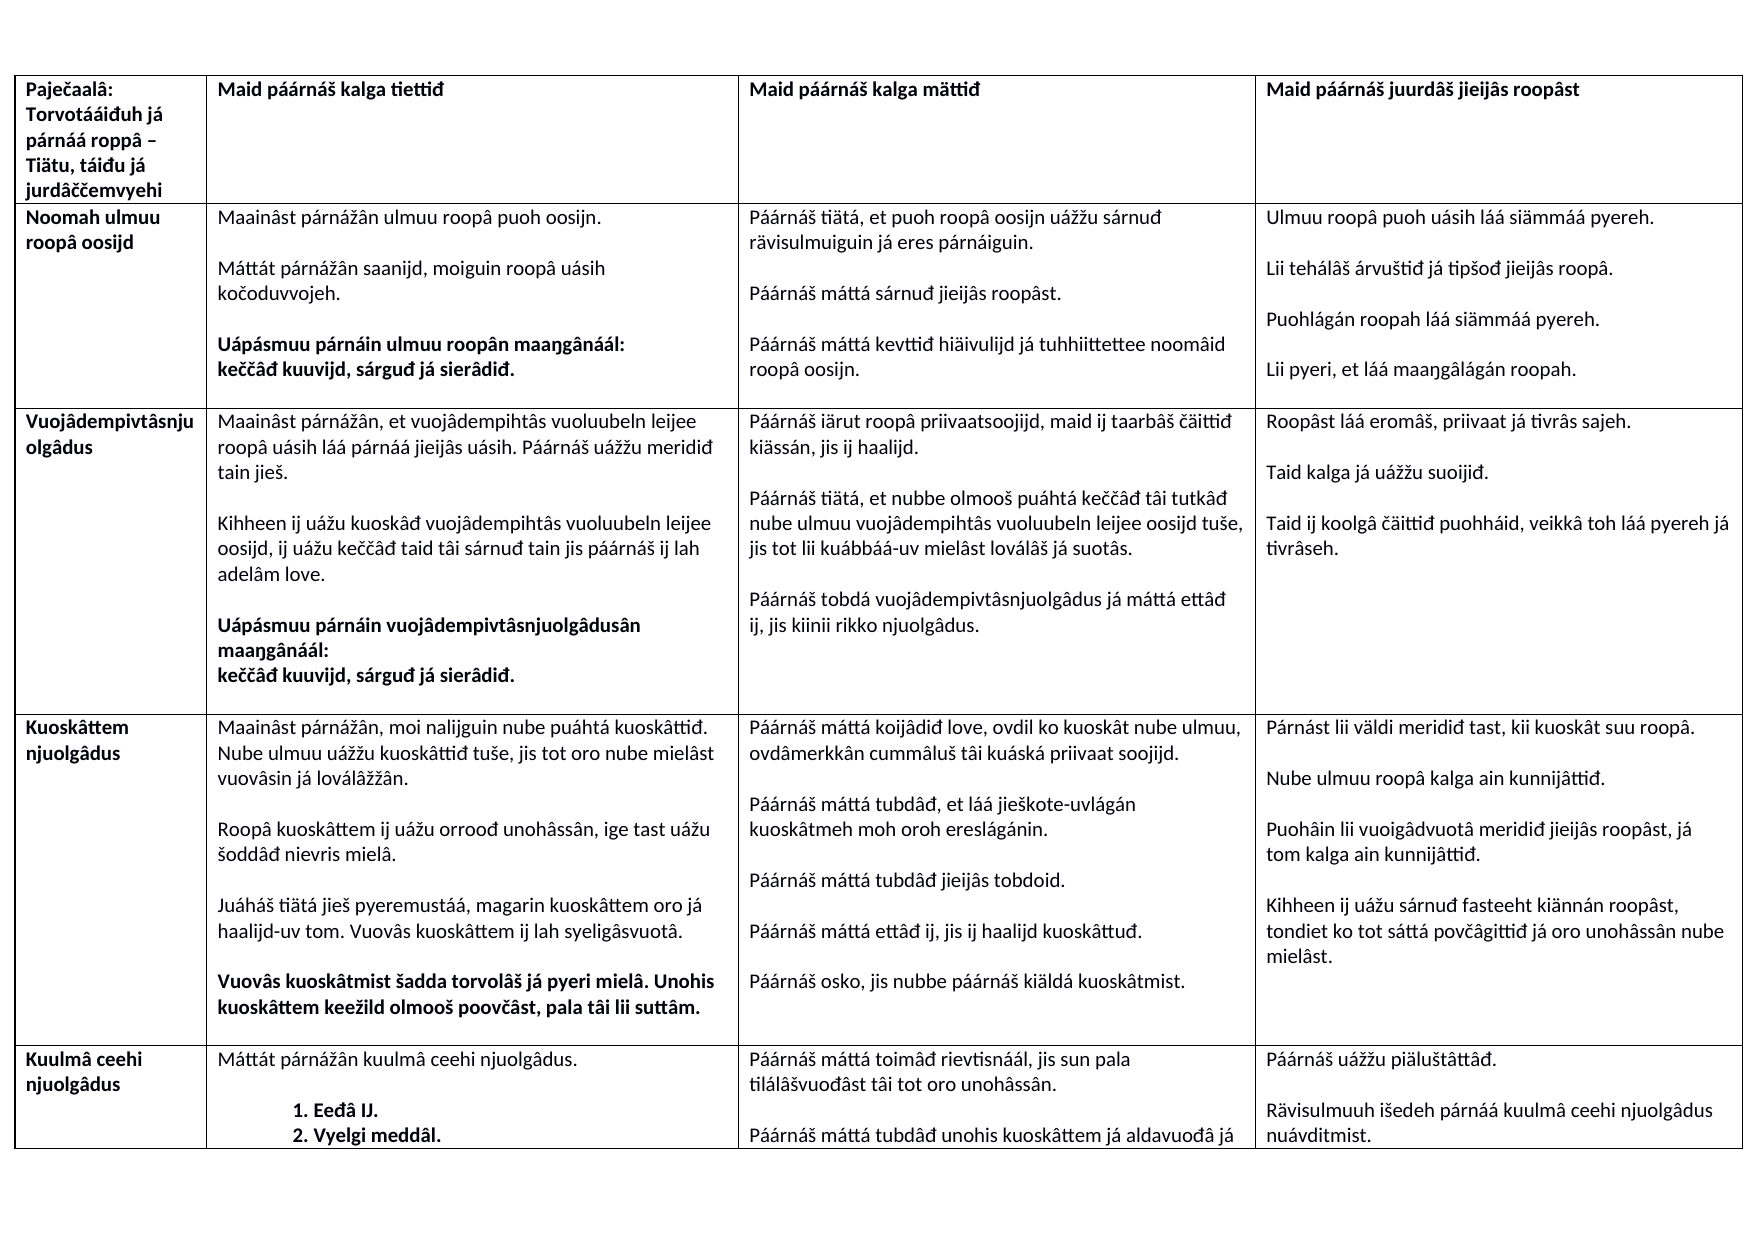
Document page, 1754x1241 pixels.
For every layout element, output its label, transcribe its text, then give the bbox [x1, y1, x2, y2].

table_cell Maainâst párnážân, moi nalijguin nube puáhtá kuoskâttiđ. Nube ulmuu uážžu kuoskâttiđ tuše, jis tot oro nube mielâst vuovâsin já loválâžžân. Roopâ kuoskâttem ij uážu orroođ unohâssân, ige tast uážu šoddâđ nievris mielâ. Juáháš tiätá jieš pyeremustáá, magarin kuoskâttem oro já haalijd-uv tom. Vuovâs kuoskâttem ij lah syeligâsvuotâ. Vuovâs kuoskâtmist šadda torvolâš já pyeri mielâ. Unohis kuoskâttem keežild olmooš poovčâst, pala tâi lii suttâm. [207, 715, 738, 1045]
table_cell Párnást lii väldi meridiđ tast, kii kuoskât suu roopâ. Nube ulmuu roopâ kalga ain kunnijâttiđ. Puohâin lii vuoigâdvuotâ meridiđ jieijâs roopâst, já tom kalga ain kunnijâttiđ. Kihheen ij uážu sárnuđ fasteeht kiännán roopâst, tondiet ko tot sáttá povčâgittiđ já oro unohâssân nube mielâst. [1256, 715, 1742, 1045]
table_header Maid páárnáš kalga mättiđ [739, 76, 1255, 203]
table_cell Kuulmâ ceehi njuolgâdus [16, 1046, 206, 1148]
table_cell Páárnáš uážžu piäluštâttâđ. Rävisulmuuh išedeh párnáá kuulmâ ceehi njuolgâdus nuávditmist. [1256, 1046, 1742, 1148]
table_header Paječaalâ: Torvotááiđuh já párnáá roppâ – Tiätu, táiđu já jurdâččemvyehi [16, 76, 206, 203]
table_cell Ulmuu roopâ puoh uásih láá siämmáá pyereh. Lii tehálâš árvuštiđ já tipšođ jieijâs roopâ. Puohlágán roopah láá siämmáá pyereh. Lii pyeri, et láá maaŋgâlágán roopah. [1256, 204, 1742, 407]
table_cell Noomah ulmuu roopâ oosijd [16, 204, 206, 407]
table_cell Páárnáš tiätá, et puoh roopâ oosijn uážžu sárnuđ rävisulmuiguin já eres párnáiguin. Páárnáš máttá sárnuđ jieijâs roopâst. Páárnáš máttá kevttiđ hiäivulijd já tuhhiittettee noomâid roopâ oosijn. [739, 204, 1255, 407]
table_cell Vuojâdempivtâsnjuolgâdus [16, 409, 206, 713]
table_cell Maainâst párnážân, et vuojâdempihtâs vuoluubeln leijee roopâ uásih láá párnáá jieijâs uásih. Páárnáš uážžu meridiđ tain jieš. Kihheen ij uážu kuoskâđ vuojâdempihtâs vuoluubeln leijee oosijd, ij uážu keččâđ taid tâi sárnuđ tain jis páárnáš ij lah adelâm love. Uápásmuu párnáin vuojâdempivtâsnjuolgâdusân maaŋgânáál: keččâđ kuuvijd, sárguđ já sierâdiđ. [207, 409, 738, 713]
table_cell Maainâst párnážân ulmuu roopâ puoh oosijn. Máttát párnážân saanijd, moiguin roopâ uásih kočoduvvojeh. Uápásmuu párnáin ulmuu roopân maaŋgânáál: keččâđ kuuvijd, sárguđ já sierâdiđ. [207, 204, 738, 407]
table_cell Páárnáš iärut roopâ priivaatsoojijd, maid ij taarbâš čäittiđ kiässán, jis ij haalijd. Páárnáš tiätá, et nubbe olmooš puáhtá keččâđ tâi tutkâđ nube ulmuu vuojâdempihtâs vuoluubeln leijee oosijd tuše, jis tot lii kuábbáá-uv mielâst loválâš já suotâs. Páárnáš tobdá vuojâdempivtâsnjuolgâdus já máttá ettâđ ij, jis kiinii rikko njuolgâdus. [739, 409, 1255, 713]
table_header Maid páárnáš juurdâš jieijâs roopâst [1256, 76, 1742, 203]
table_cell Páárnáš máttá koijâdiđ love, ovdil ko kuoskât nube ulmuu, ovdâmerkkân cummâluš tâi kuáská priivaat soojijd. Páárnáš máttá tubdâđ, et láá jieškote-uvlágán kuoskâtmeh moh oroh ereslágánin. Páárnáš máttá tubdâđ jieijâs tobdoid. Páárnáš máttá ettâđ ij, jis ij haalijd kuoskâttuđ. Páárnáš osko, jis nubbe páárnáš kiäldá kuoskâtmist. [739, 715, 1255, 1045]
table_header Maid páárnáš kalga tiettiđ [207, 76, 738, 203]
table_cell Roopâst láá eromâš, priivaat já tivrâs sajeh. Taid kalga já uážžu suoijiđ. Taid ij koolgâ čäittiđ puohháid, veikkâ toh láá pyereh já tivrâseh. [1256, 409, 1742, 713]
table_cell Kuoskâttem njuolgâdus [16, 715, 206, 1045]
table_cell Páárnáš máttá toimâđ rievtisnáál, jis sun pala tilálâšvuođâst tâi tot oro unohâssân. Páárnáš máttá tubdâđ unohis kuoskâttem já aldavuođâ já [739, 1046, 1255, 1148]
table_cell Máttát párnážân kuulmâ ceehi njuolgâdus. 1. Eeđâ IJ. 2. Vyelgi meddâl. [207, 1046, 738, 1148]
